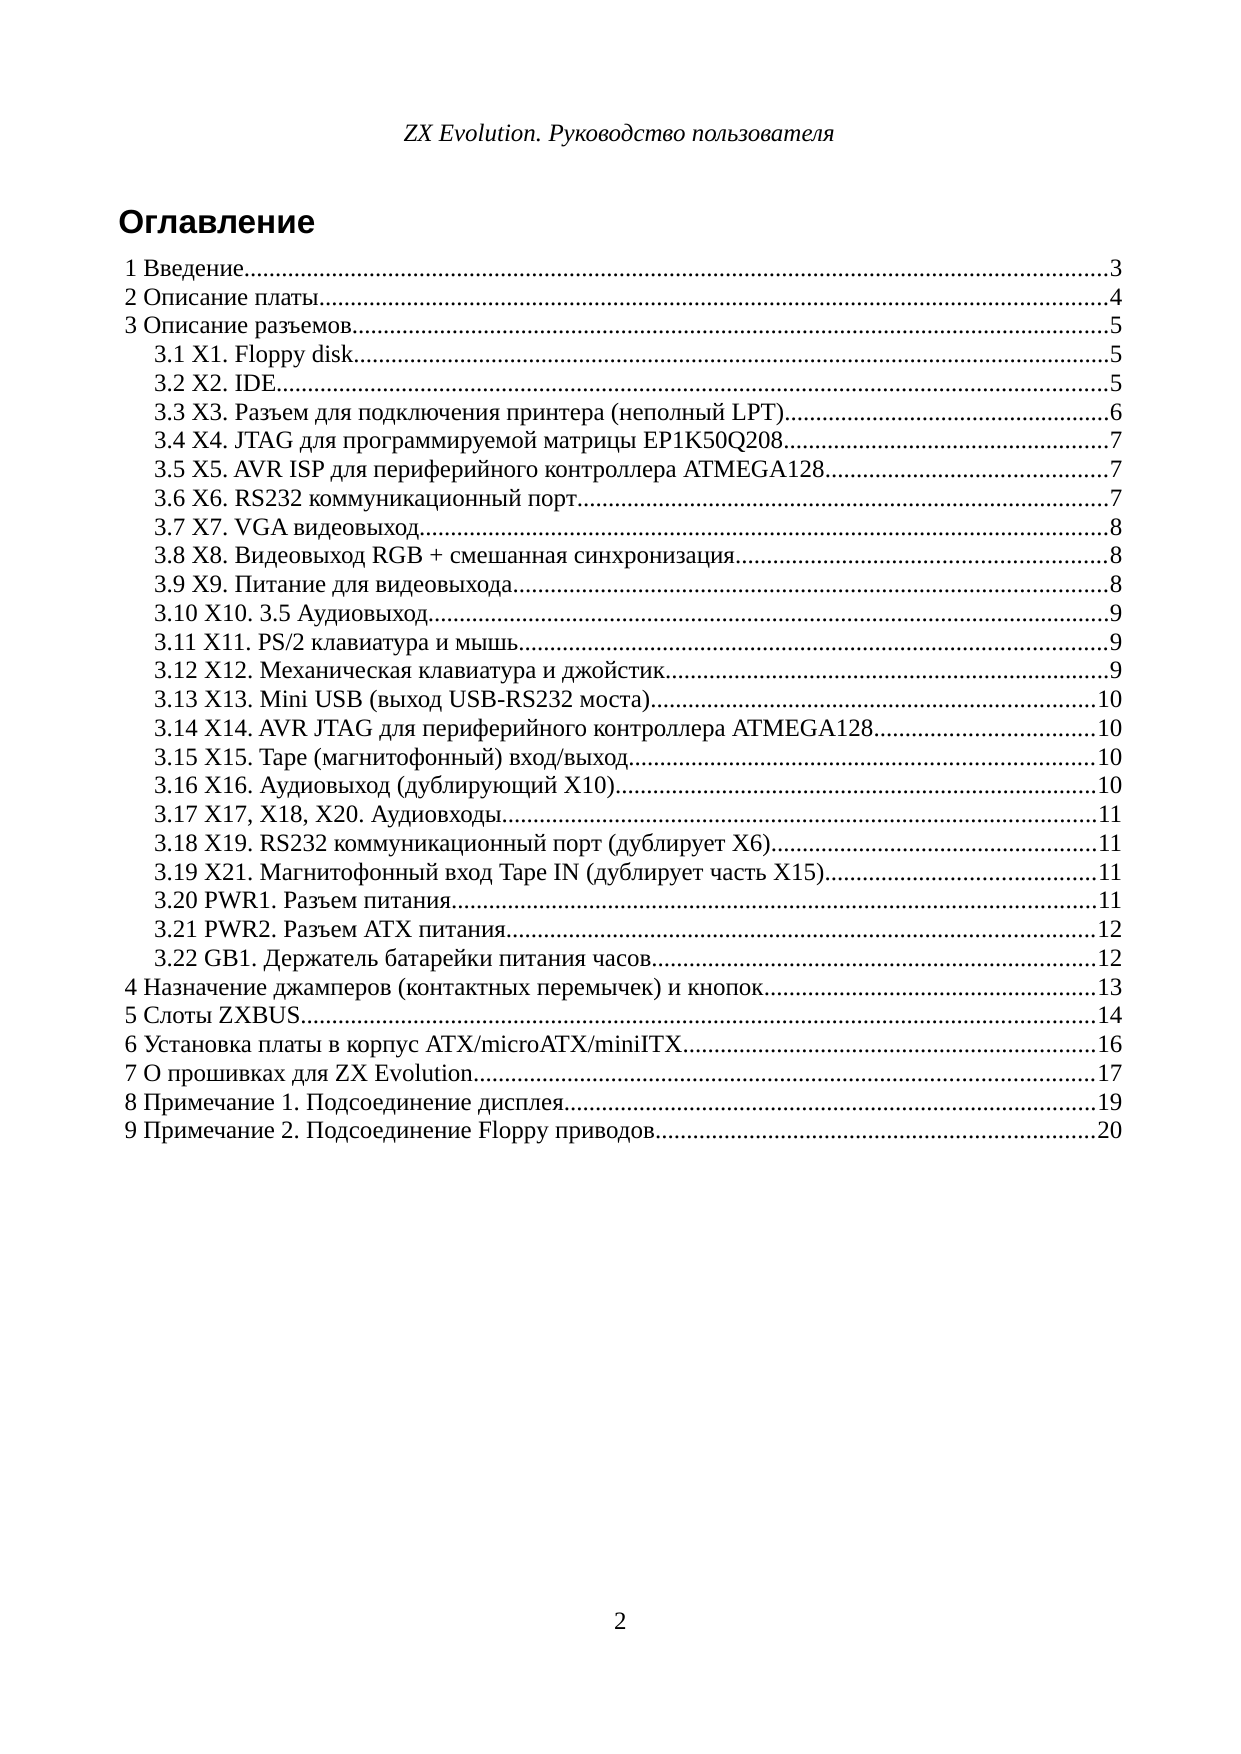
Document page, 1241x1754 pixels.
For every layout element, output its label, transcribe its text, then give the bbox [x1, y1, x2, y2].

text 3.3 X3. Разъем для подключения принтера (неполный LPT). 6 [148, 397, 1122, 426]
text 3.1 X1. Floppy disk 5 [148, 339, 1122, 368]
text 3.17 X17, X18, X20. Аудиовходы 11 [148, 799, 1122, 828]
text 3.15 X15. Tape (магнитофонный) вход/выход 10 [148, 742, 1122, 771]
text 5 Слоты ZXBUS 14 [118, 1001, 1122, 1029]
text 3.22 GB1. Держатель батарейки питания часов 12 [148, 943, 1122, 972]
text 3.11 X11. PS/2 клавиатура и мышь 9 [148, 627, 1122, 656]
text 8 Примечание 1. Подсоединение дисплея 19 [118, 1087, 1122, 1116]
text 1 Введение 3 [118, 253, 1122, 282]
text 3.13 X13. Mini USB (выход USB-RS232 моста) 10 [148, 684, 1122, 713]
text 3.20 PWR1. Разъем питания 11 [148, 886, 1122, 914]
text 3.2 X2. IDE 5 [148, 368, 1122, 397]
text 3.18 X19. RS232 коммуникационный порт (дублирует X6) 11 [148, 828, 1122, 857]
text 2 Описание платы 4 [118, 282, 1122, 311]
text 7 О прошивках для ZX Evolution 17 [118, 1058, 1122, 1087]
text 3.19 X21. Магнитофонный вход Tape IN (дублирует часть X15) 11 [148, 857, 1122, 886]
text 3.6 X6. RS232 коммуникационный порт 7 [148, 483, 1122, 512]
text 3.12 X12. Механическая клавиатура и джойстик 9 [148, 656, 1122, 684]
text 3 Описание разъемов 5 [118, 311, 1122, 339]
text 3.21 PWR2. Разъем ATX питания 12 [148, 914, 1122, 943]
text 3.7 X7. VGA видеовыход 8 [148, 512, 1122, 541]
text 3.16 X16. Аудиовыход (дублирующий X10) 10 [148, 771, 1122, 799]
text 3.5 X5. AVR ISP для периферийного контроллера ATMEGA128 7 [148, 454, 1122, 483]
text 3.4 X4. JTAG для программируемой матрицы EP1K50Q208 7 [148, 426, 1122, 454]
text 3.14 X14. AVR JTAG для периферийного контроллера ATMEGA128 10 [148, 713, 1122, 742]
text 3.9 X9. Питание для видеовыхода 8 [148, 569, 1122, 598]
text 3.8 X8. Видеовыход RGB + смешанная синхронизация 8 [148, 541, 1122, 569]
text 9 Примечание 2. Подсоединение Floppy приводов 20 [118, 1116, 1122, 1144]
text 4 Назначение джамперов (контактных перемычек) и кнопок 13 [118, 972, 1122, 1001]
text 6 Установка платы в корпус ATX/miсroATX/miniITX 16 [118, 1029, 1122, 1058]
text 3.10 X10. 3.5 Аудиовыход 9 [148, 598, 1122, 627]
subtitle Оглавление [118, 202, 1122, 241]
